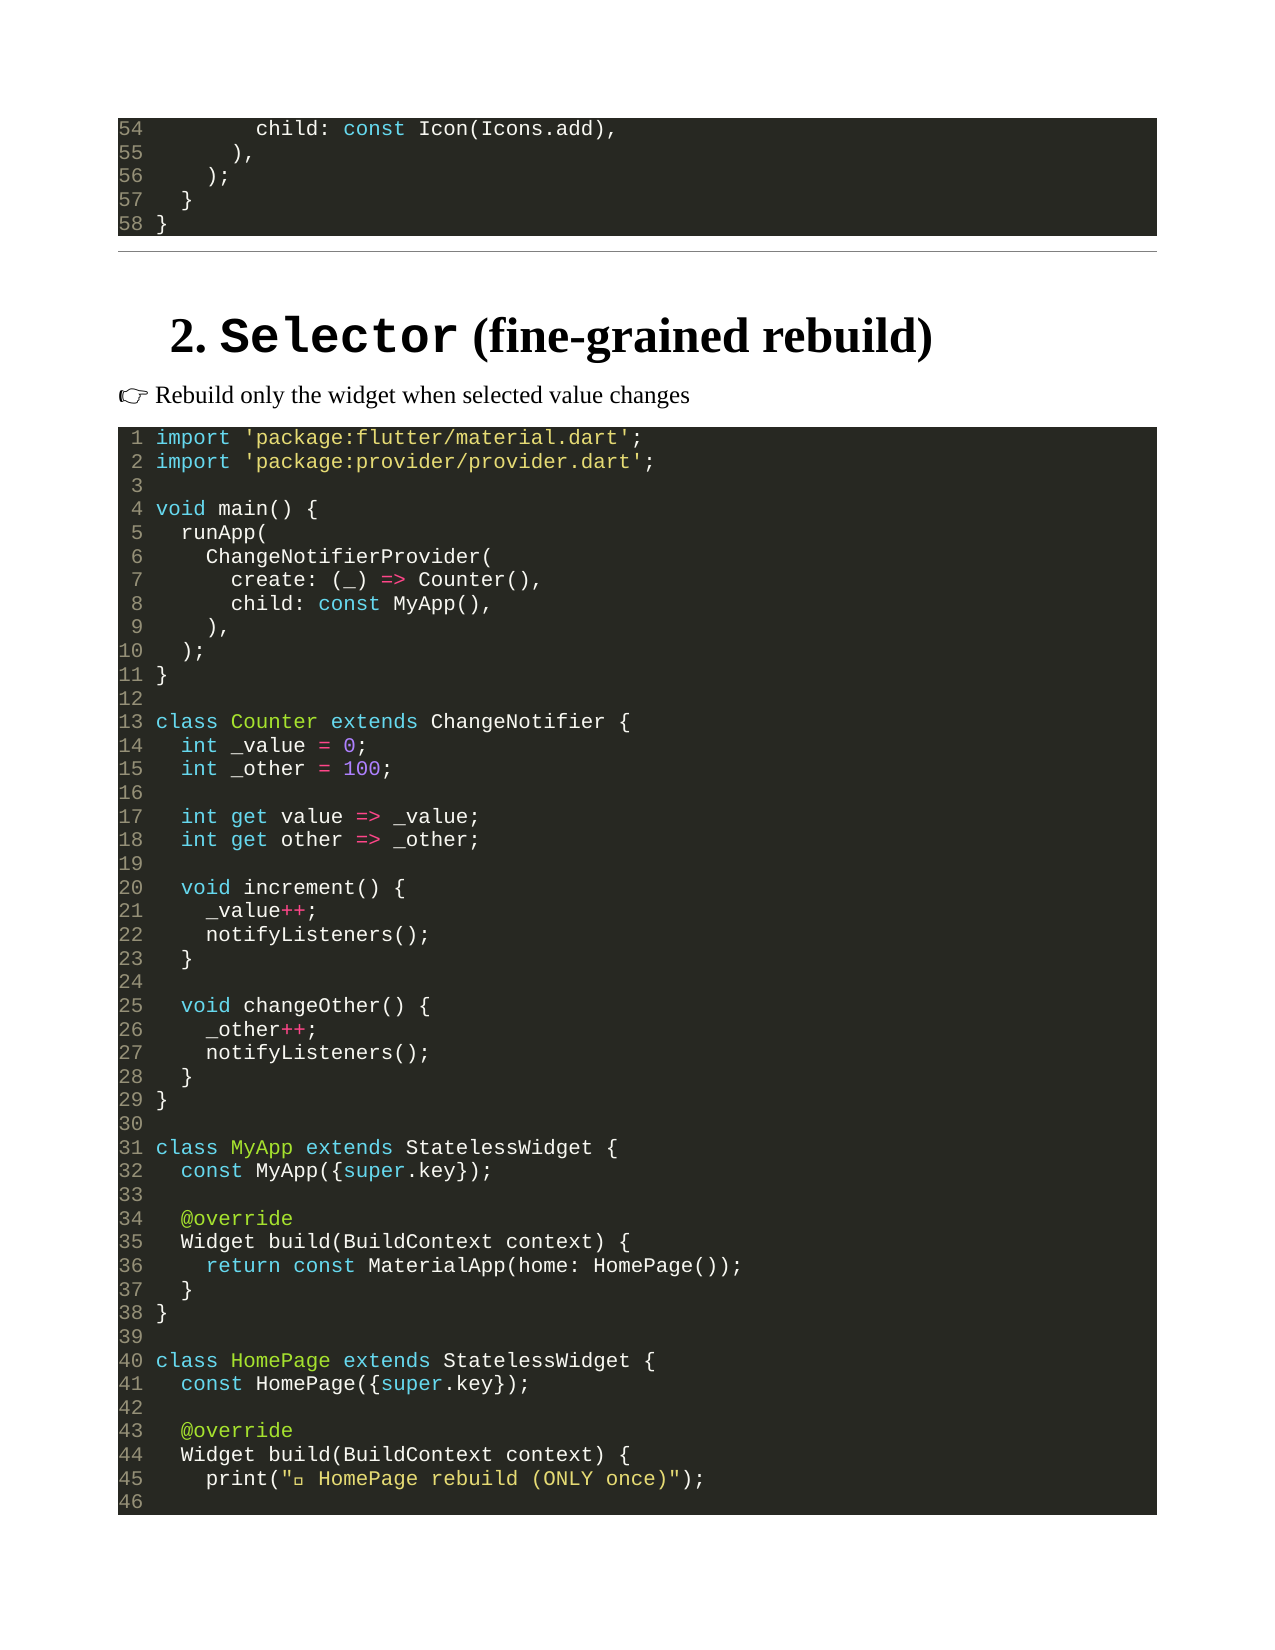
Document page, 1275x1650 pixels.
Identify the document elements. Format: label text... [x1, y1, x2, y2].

text 1 import 'package:flutter/material.dart'; [118, 427, 1157, 451]
text 31 class MyApp extends StatelessWidget { [118, 1137, 1157, 1160]
text 4 void main() { [118, 498, 1157, 522]
text 38 } [118, 1302, 1157, 1326]
text 46 [118, 1491, 1157, 1515]
text 27 notifyListeners(); [118, 1042, 1157, 1066]
text 37 } [118, 1279, 1157, 1302]
text 32 const MyApp({super.key}); [118, 1160, 1157, 1184]
text 16 [118, 782, 1157, 806]
text 42 [118, 1397, 1157, 1421]
text 12 [118, 687, 1157, 711]
text 22 notifyListeners(); [118, 924, 1157, 948]
subtitle 🔵 2. Selector (fine-grained rebuild) [118, 306, 1157, 367]
text 👉 Rebuild only the widget when selected value changes [118, 380, 1157, 408]
text 8 child: const MyApp(), [118, 593, 1157, 617]
text 2 import 'package:provider/provider.dart'; [118, 451, 1157, 475]
text 33 [118, 1184, 1157, 1208]
text 15 int _other = 100; [118, 758, 1157, 782]
text 24 [118, 971, 1157, 995]
text 43 @override [118, 1421, 1157, 1444]
text 5 runApp( [118, 522, 1157, 546]
text 40 class HomePage extends StatelessWidget { [118, 1349, 1157, 1373]
text 55 ), [118, 142, 1157, 165]
text 28 } [118, 1066, 1157, 1089]
text 23 } [118, 948, 1157, 971]
text 3 [118, 475, 1157, 498]
text 54 child: const Icon(Icons.add), [118, 118, 1157, 142]
text 39 [118, 1326, 1157, 1349]
text 44 Widget build(BuildContext context) { [118, 1444, 1157, 1468]
text 57 } [118, 189, 1157, 213]
text 30 [118, 1113, 1157, 1137]
text 34 @override [118, 1208, 1157, 1231]
text 7 create: (_) => Counter(), [118, 569, 1157, 593]
text 36 return const MaterialApp(home: HomePage()); [118, 1255, 1157, 1279]
text 10 ); [118, 640, 1157, 664]
text 25 void changeOther() { [118, 995, 1157, 1018]
text 11 } [118, 664, 1157, 687]
text 45 print("🔄 HomePage rebuild (ONLY once)"); [118, 1468, 1157, 1491]
text 14 int _value = 0; [118, 735, 1157, 758]
text 19 [118, 853, 1157, 877]
text 21 _value++; [118, 900, 1157, 924]
text 13 class Counter extends ChangeNotifier { [118, 711, 1157, 735]
text 58 } [118, 213, 1157, 236]
text 41 const HomePage({super.key}); [118, 1373, 1157, 1397]
text 17 int get value => _value; [118, 806, 1157, 829]
text 29 } [118, 1089, 1157, 1113]
text 35 Widget build(BuildContext context) { [118, 1231, 1157, 1255]
text 26 _other++; [118, 1018, 1157, 1042]
text 9 ), [118, 617, 1157, 640]
text 18 int get other => _other; [118, 829, 1157, 853]
text 56 ); [118, 165, 1157, 189]
text 6 ChangeNotifierProvider( [118, 546, 1157, 569]
text 20 void increment() { [118, 877, 1157, 900]
